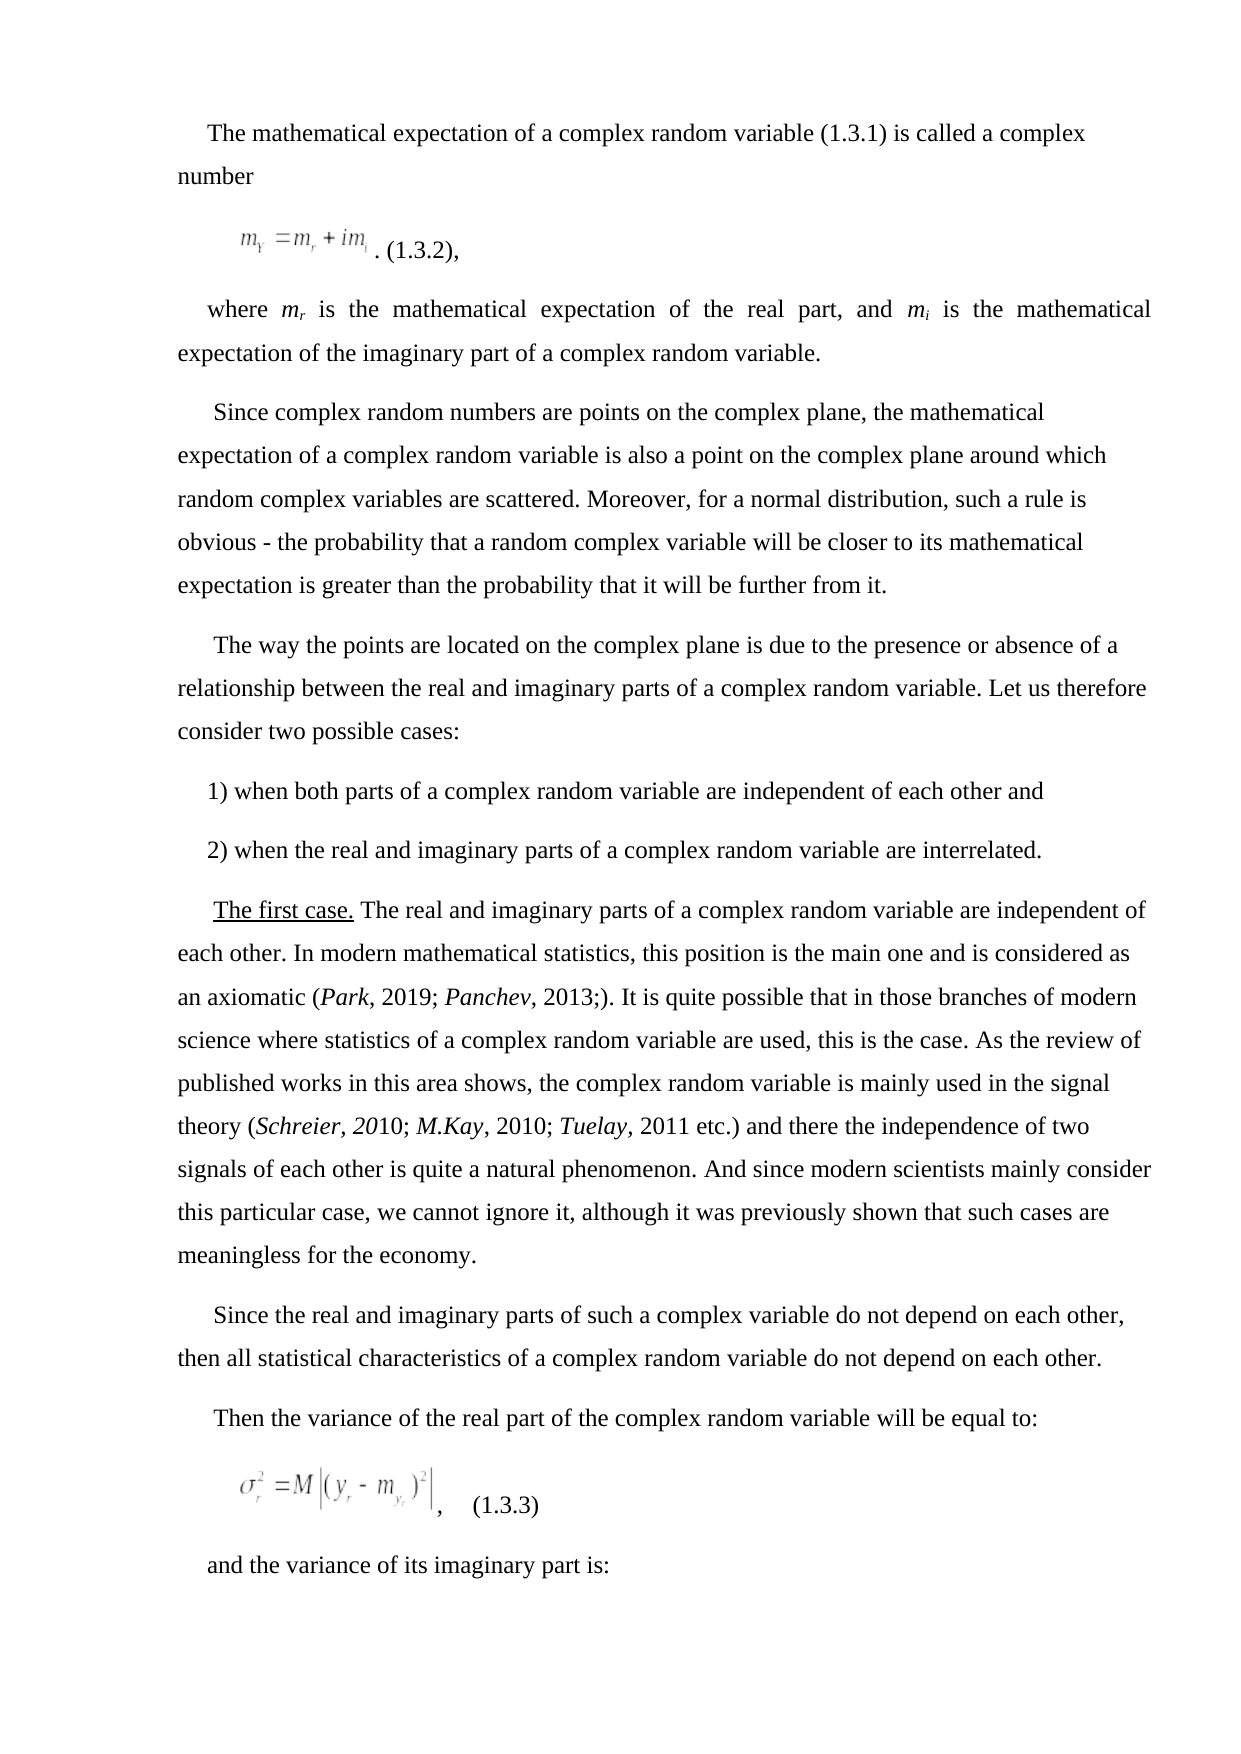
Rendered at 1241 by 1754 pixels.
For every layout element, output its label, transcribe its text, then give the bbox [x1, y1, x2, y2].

text and the variance of its imaginary part is: [177, 1550, 1152, 1578]
text 1) when both parts of a complex random variable are independent of each other and [177, 776, 1152, 804]
text 2) when the real and imaginary parts of a complex random variable are interrelated. [177, 836, 1152, 864]
text , (1.3.3) [177, 1463, 1152, 1519]
text The first case. The real and imaginary parts of a complex random variable are independent of each other. In modern mathematical statistics, this position is the main one and is considered as an axiomatic (Park, 2019; Panchev, 2013;). It is quite possible that in those branches of modern science where statistics of a complex random variable are used, this is the case. As the review of published works in this area shows, the complex random variable is mainly used in the signal theory (Schreier, 2010; M.Kay, 2010; Tuelay, 2011 etc.) and there the independence of two signals of each other is quite a natural phenomenon. And since modern scientists mainly consider this particular case, we cannot ignore it, although it was previously shown that such cases are meaningless for the economy. [177, 895, 1152, 1269]
text The way the points are located on the complex plane is due to the presence or absence of a relationship between the real and imaginary parts of a complex random variable. Let us therefore consider two possible cases: [177, 630, 1152, 745]
text . (1.3.2), [177, 221, 1152, 263]
text Then the variance of the real part of the complex random variable will be equal to: [177, 1403, 1152, 1432]
text The mathematical expectation of a complex random variable (1.3.1) is called a complex number [177, 118, 1152, 190]
text Since the real and imaginary parts of such a complex variable do not depend on each other, then all statistical characteristics of a complex random variable do not depend on each other. [177, 1300, 1152, 1372]
text Since complex random numbers are points on the complex plane, the mathematical expectation of a complex random variable is also a point on the complex plane around which random complex variables are scattered. Moreover, for a normal distribution, such a rule is obvious - the probability that a random complex variable will be closer to its mathematical expectation is greater than the probability that it will be further from it. [177, 397, 1152, 599]
text where mr is the mathematical expectation of the real part, and mi is the mathematical expectation of the imaginary part of a complex random variable. [177, 294, 1152, 366]
